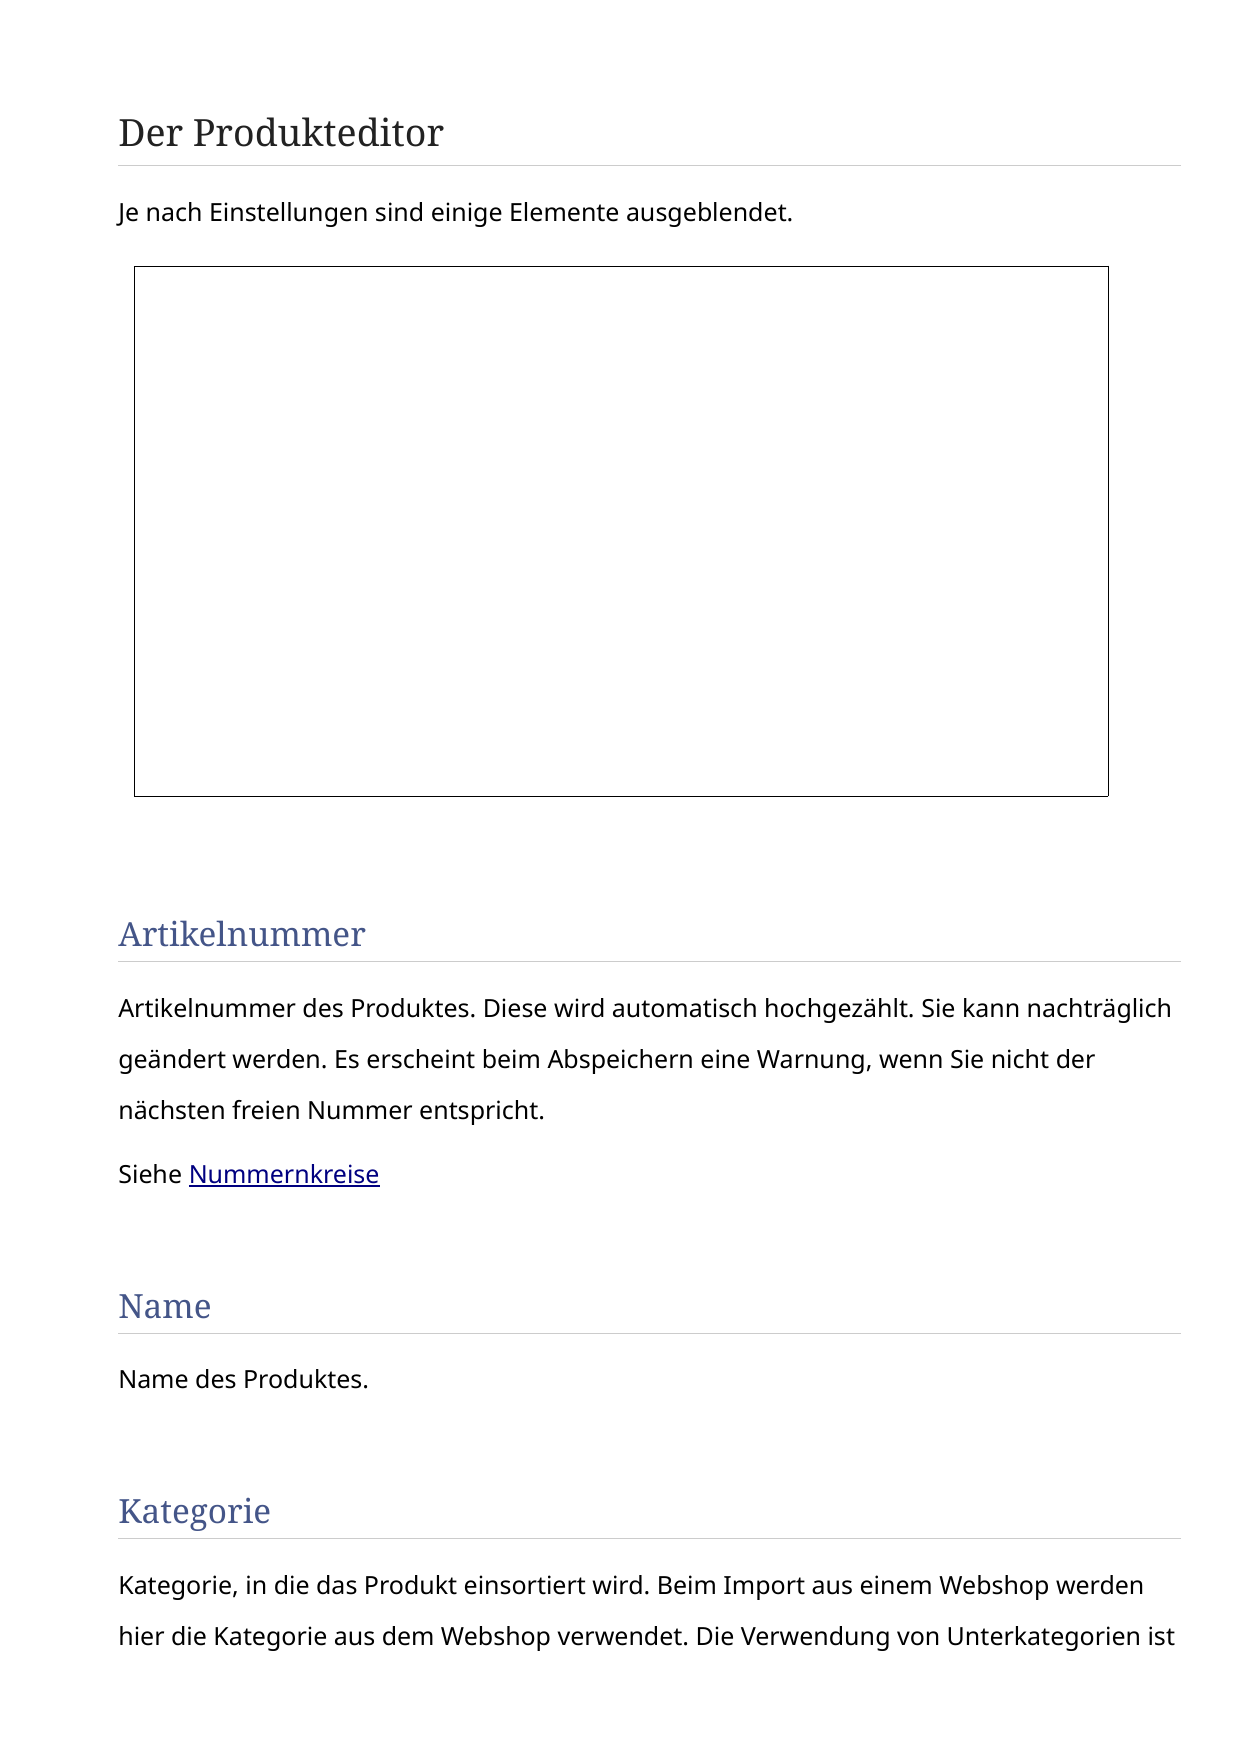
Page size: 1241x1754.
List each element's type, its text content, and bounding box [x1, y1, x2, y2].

subtitle Der Produkteditor [118, 106, 1181, 165]
text Siehe Nummernkreise [118, 1156, 1181, 1190]
text Je nach Einstellungen sind einige Elemente ausgeblendet. [118, 194, 1181, 228]
text Name des Produktes. [118, 1362, 1181, 1396]
text Kategorie, in die das Produkt einsortiert wird. Beim Import aus einem Webshop werden hier die Kategorie aus dem Webshop verwendet. Die Verwendung von Unterkategorien ist [118, 1568, 1181, 1653]
text Artikelnummer des Produktes. Diese wird automatisch hochgezählt. Sie kann nachträglich geändert werden. Es erscheint beim Abspeichern eine Warnung, wenn Sie nicht der nächsten freien Nummer entspricht. [118, 991, 1181, 1127]
subtitle Name [118, 1282, 1181, 1333]
subtitle Artikelnummer [118, 911, 1181, 961]
subtitle Kategorie [118, 1488, 1181, 1538]
